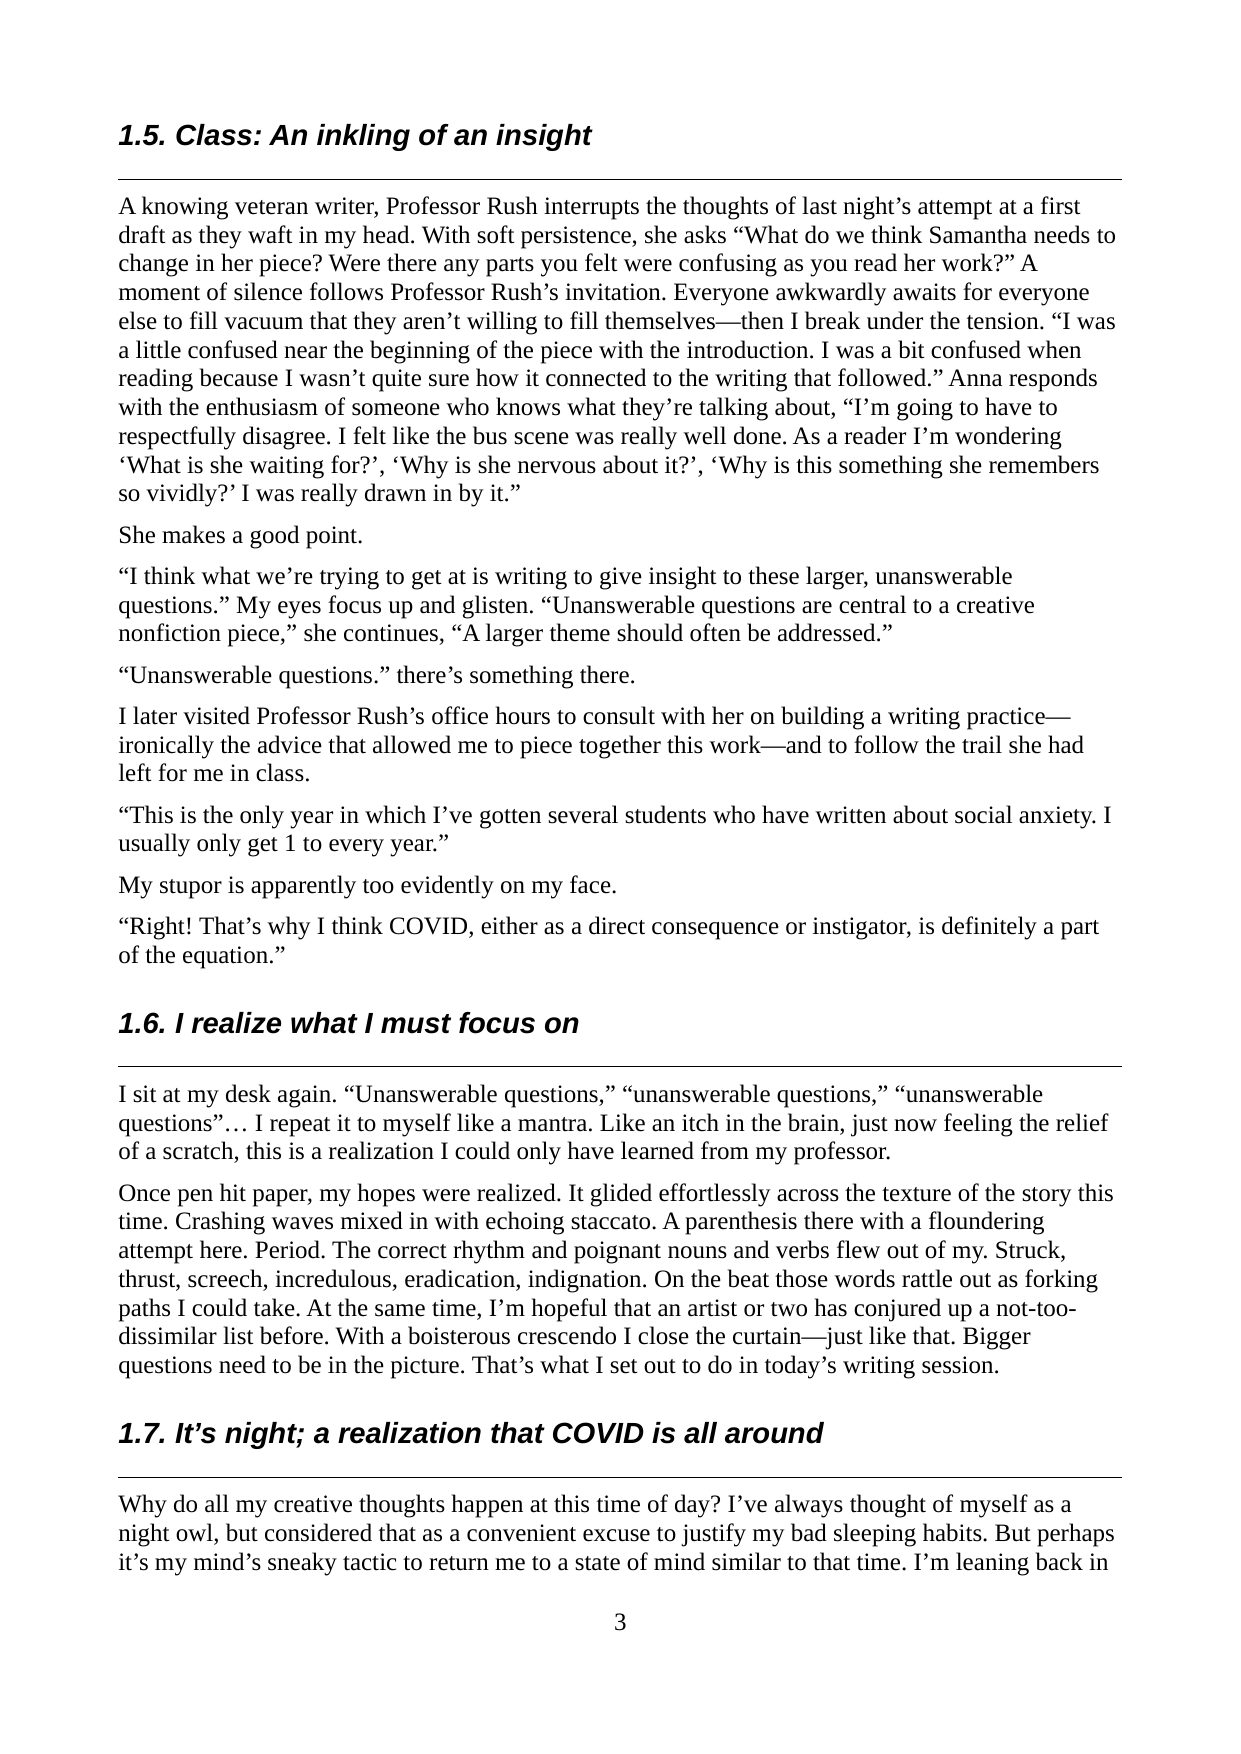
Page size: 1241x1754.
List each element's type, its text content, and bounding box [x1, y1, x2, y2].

text “This is the only year in which I’ve gotten several students who have written about social anxiety. I usually only get 1 to every year.” [118, 800, 1122, 857]
text I sit at my desk again. “Unanswerable questions,” “unanswerable questions,” “unanswerable questions”… I repeat it to myself like a mantra. Like an itch in the brain, just now feeling the relief of a scratch, this is a realization I could only have learned from my professor. [118, 1079, 1122, 1165]
subtitle It’s night; a realization that COVID is all around [118, 1416, 1122, 1450]
text My stupor is apparently too evidently on my face. [118, 870, 1122, 898]
subtitle I realize what I must focus on [118, 1006, 1122, 1039]
text “Right! That’s why I think COVID, either as a direct consequence or instigator, is definitely a part of the equation.” [118, 911, 1122, 968]
text She makes a good point. [118, 520, 1122, 548]
text A knowing veteran writer, Professor Rush interrupts the thoughts of last night’s attempt at a first draft as they waft in my head. With soft persistence, she asks “What do we think Samantha needs to change in her piece? Were there any parts you felt were confusing as you read her work?” A moment of silence follows Professor Rush’s invitation. Everyone awkwardly awaits for everyone else to fill vacuum that they aren’t willing to fill themselves—then I break under the tension. “I was a little confused near the beginning of the piece with the introduction. I was a bit confused when reading because I wasn’t quite sure how it connected to the writing that followed.” Anna responds with the enthusiasm of someone who knows what they’re talking about, “I’m going to have to respectfully disagree. I felt like the bus scene was really well done. As a reader I’m wondering ‘What is she waiting for?’, ‘Why is she nervous about it?’, ‘Why is this something she remembers so vividly?’ I was really drawn in by it.” [118, 191, 1122, 507]
text “Unanswerable questions.” there’s something there. [118, 660, 1122, 688]
subtitle Class: An inkling of an insight [118, 118, 1122, 152]
text I later visited Professor Rush’s office hours to consult with her on building a writing practice—ironically the advice that allowed me to piece together this work—and to follow the trail she had left for me in class. [118, 701, 1122, 787]
text “I think what we’re trying to get at is writing to give insight to these larger, unanswerable questions.” My eyes focus up and glisten. “Unanswerable questions are central to a creative nonfiction piece,” she continues, “A larger theme should often be addressed.” [118, 561, 1122, 647]
text Once pen hit paper, my hopes were realized. It glided effortlessly across the texture of the story this time. Crashing waves mixed in with echoing staccato. A parenthesis there with a floundering attempt here. Period. The correct rhythm and poignant nouns and verbs flew out of my. Struck, thrust, screech, incredulous, eradication, indignation. On the beat those words rattle out as forking paths I could take. At the same time, I’m hopeful that an artist or two has conjured up a not-too-dissimilar list before. With a boisterous crescendo I close the curtain—just like that. Bigger questions need to be in the picture. That’s what I set out to do in today’s writing session. [118, 1178, 1122, 1379]
text Why do all my creative thoughts happen at this time of day? I’ve always thought of myself as a night owl, but considered that as a convenient excuse to justify my bad sleeping habits. But perhaps it’s my mind’s sneaky tactic to return me to a state of mind similar to that time. I’m leaning back in [118, 1489, 1122, 1576]
